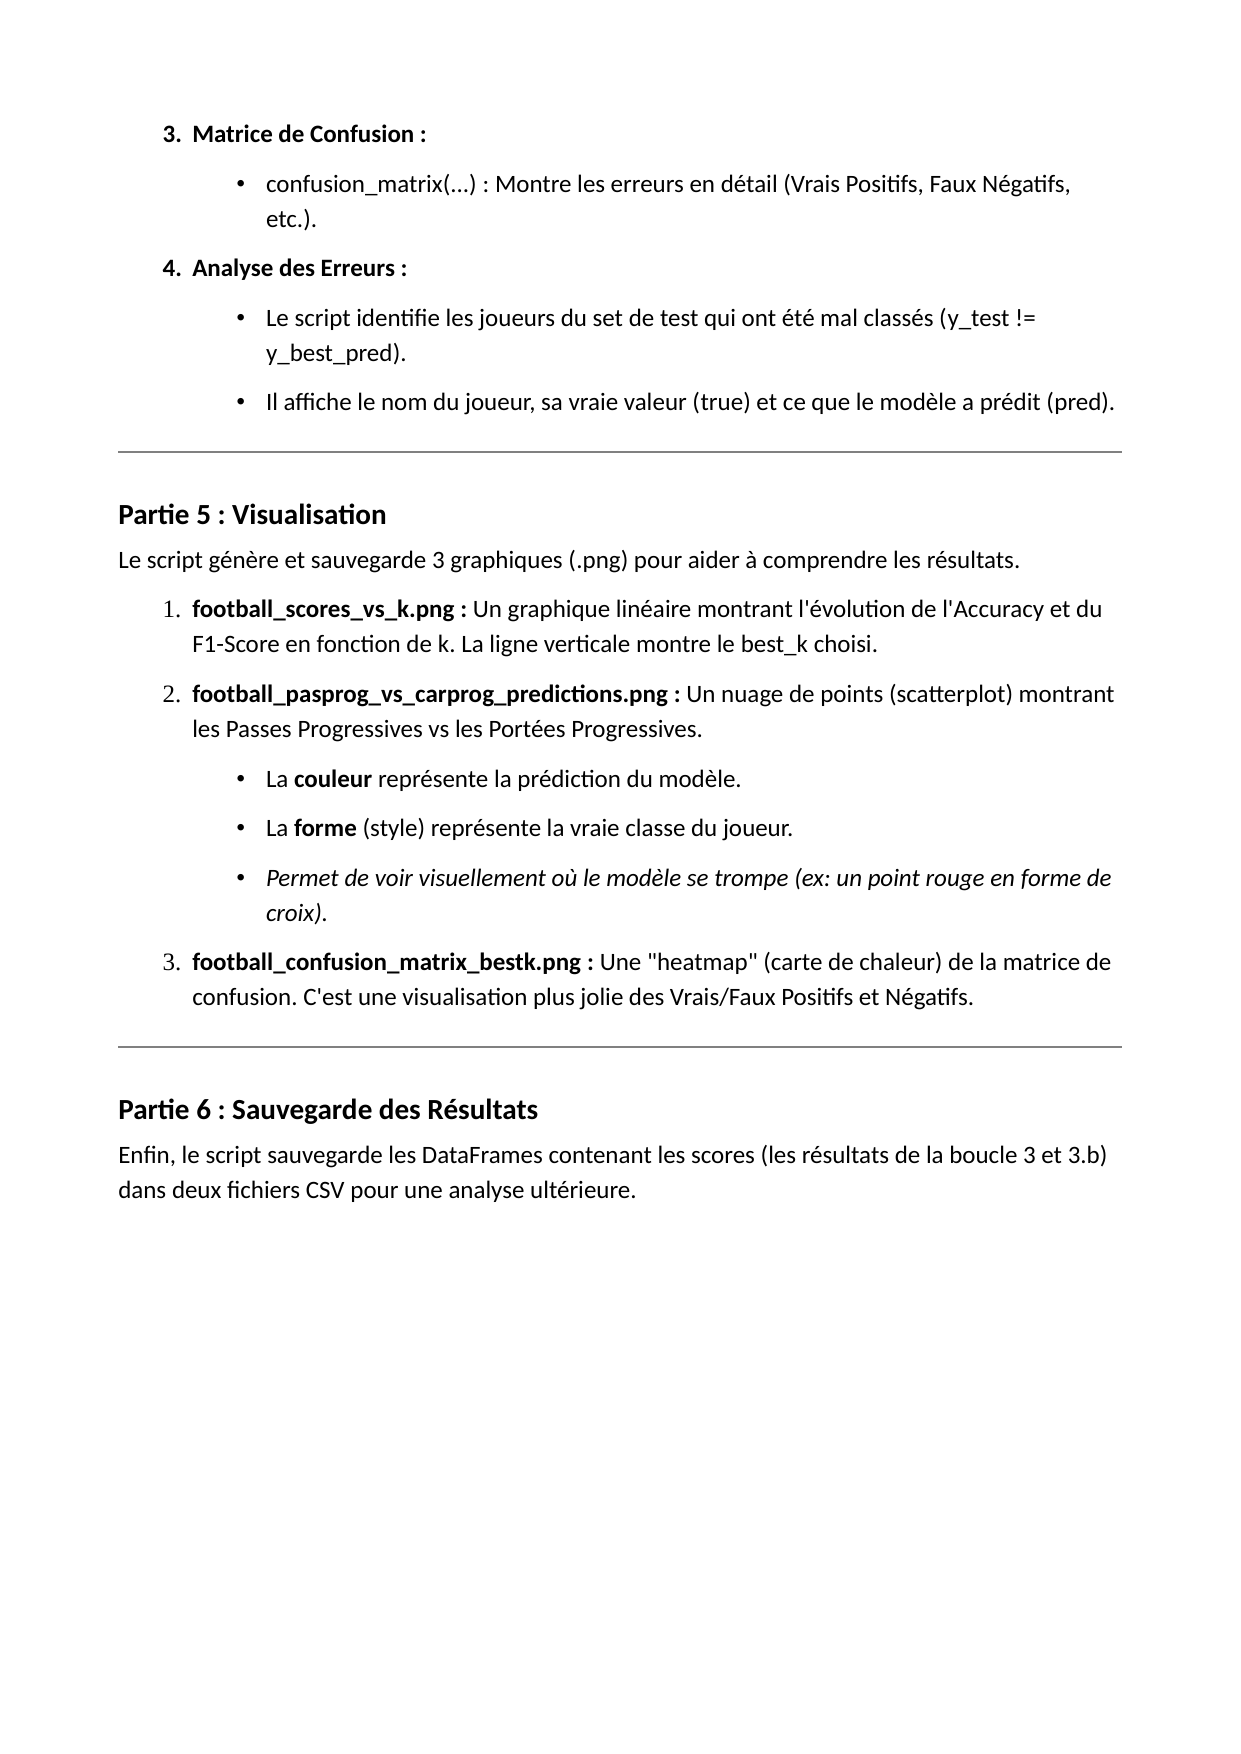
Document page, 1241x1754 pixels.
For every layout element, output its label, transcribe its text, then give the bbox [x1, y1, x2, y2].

list confusion_matrix(...) : Montre les erreurs en détail (Vrais Positifs, Faux Négatifs, etc.). [236, 168, 1122, 233]
subtitle Partie 5 : Visualisation [118, 496, 1122, 531]
list football_scores_vs_k.png : Un graphique linéaire montrant l'évolution de l'Accuracy et du F1-Score en fonction de k. La ligne verticale montre le best_k choisi. [162, 593, 1122, 659]
list Analyse des Erreurs : [162, 252, 1122, 283]
list La couleur représente la prédiction du modèle. [236, 763, 1122, 793]
subtitle Partie 6 : Sauvegarde des Résultats [118, 1091, 1122, 1126]
list football_pasprog_vs_carprog_predictions.png : Un nuage de points (scatterplot) montrant les Passes Progressives vs les Portées Progressives. [162, 678, 1122, 744]
list Il affiche le nom du joueur, sa vraie valeur (true) et ce que le modèle a prédit (pred). [236, 386, 1122, 417]
list Le script identifie les joueurs du set de test qui ont été mal classés (y_test != y_best_pred). [236, 302, 1122, 367]
list La forme (style) représente la vraie classe du joueur. [236, 812, 1122, 843]
list football_confusion_matrix_bestk.png : Une "heatmap" (carte de chaleur) de la matrice de confusion. C'est une visualisation plus jolie des Vrais/Faux Positifs et Négatifs. [162, 946, 1122, 1012]
text Le script génère et sauvegarde 3 graphiques (.png) pour aider à comprendre les résultats. [118, 544, 1122, 574]
list Matrice de Confusion : [162, 118, 1122, 149]
text Enfin, le script sauvegarde les DataFrames contenant les scores (les résultats de la boucle 3 et 3.b) dans deux fichiers CSV pour une analyse ultérieure. [118, 1139, 1122, 1204]
list Permet de voir visuellement où le modèle se trompe (ex: un point rouge en forme de croix). [236, 862, 1122, 927]
